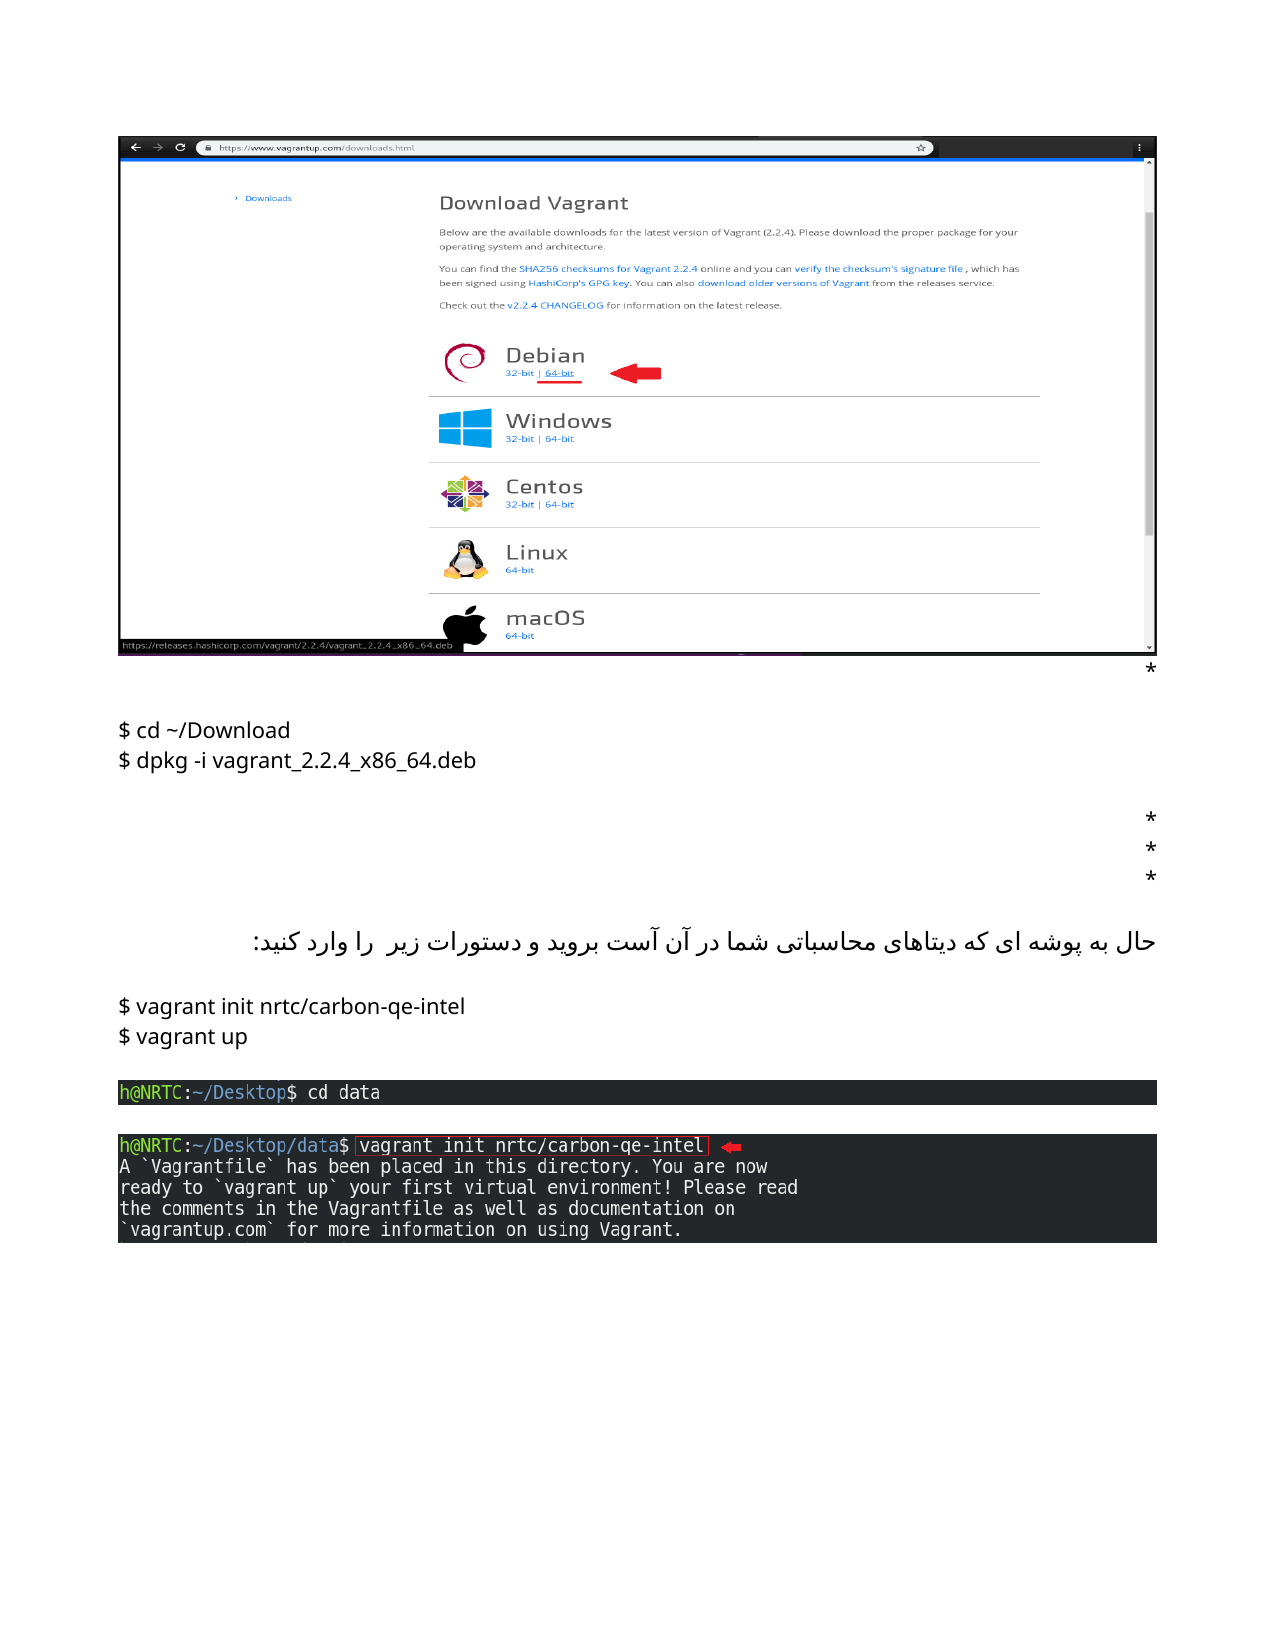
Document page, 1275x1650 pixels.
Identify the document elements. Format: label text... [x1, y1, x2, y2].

text [118, 118, 1157, 136]
text $ vagrant init nrtc/carbon-qe-intel [118, 991, 1157, 1021]
text ‫حال به پوشه ای که دیتاهای محاسباتی شما در آن آست بروید و دستورات زیر را وارد کنید:‬ [118, 924, 1157, 961]
text * [118, 835, 1157, 864]
text $ cd ~/Download [118, 716, 1157, 745]
picture [118, 136, 1157, 656]
text * [118, 805, 1157, 835]
text $ vagrant up [118, 1021, 1157, 1050]
text * [118, 656, 1157, 686]
text $ dpkg -i vagrant_2.2.4_x86_64.deb [118, 745, 1157, 775]
text * [118, 864, 1157, 894]
picture [118, 1080, 1157, 1105]
picture [118, 1134, 1157, 1243]
